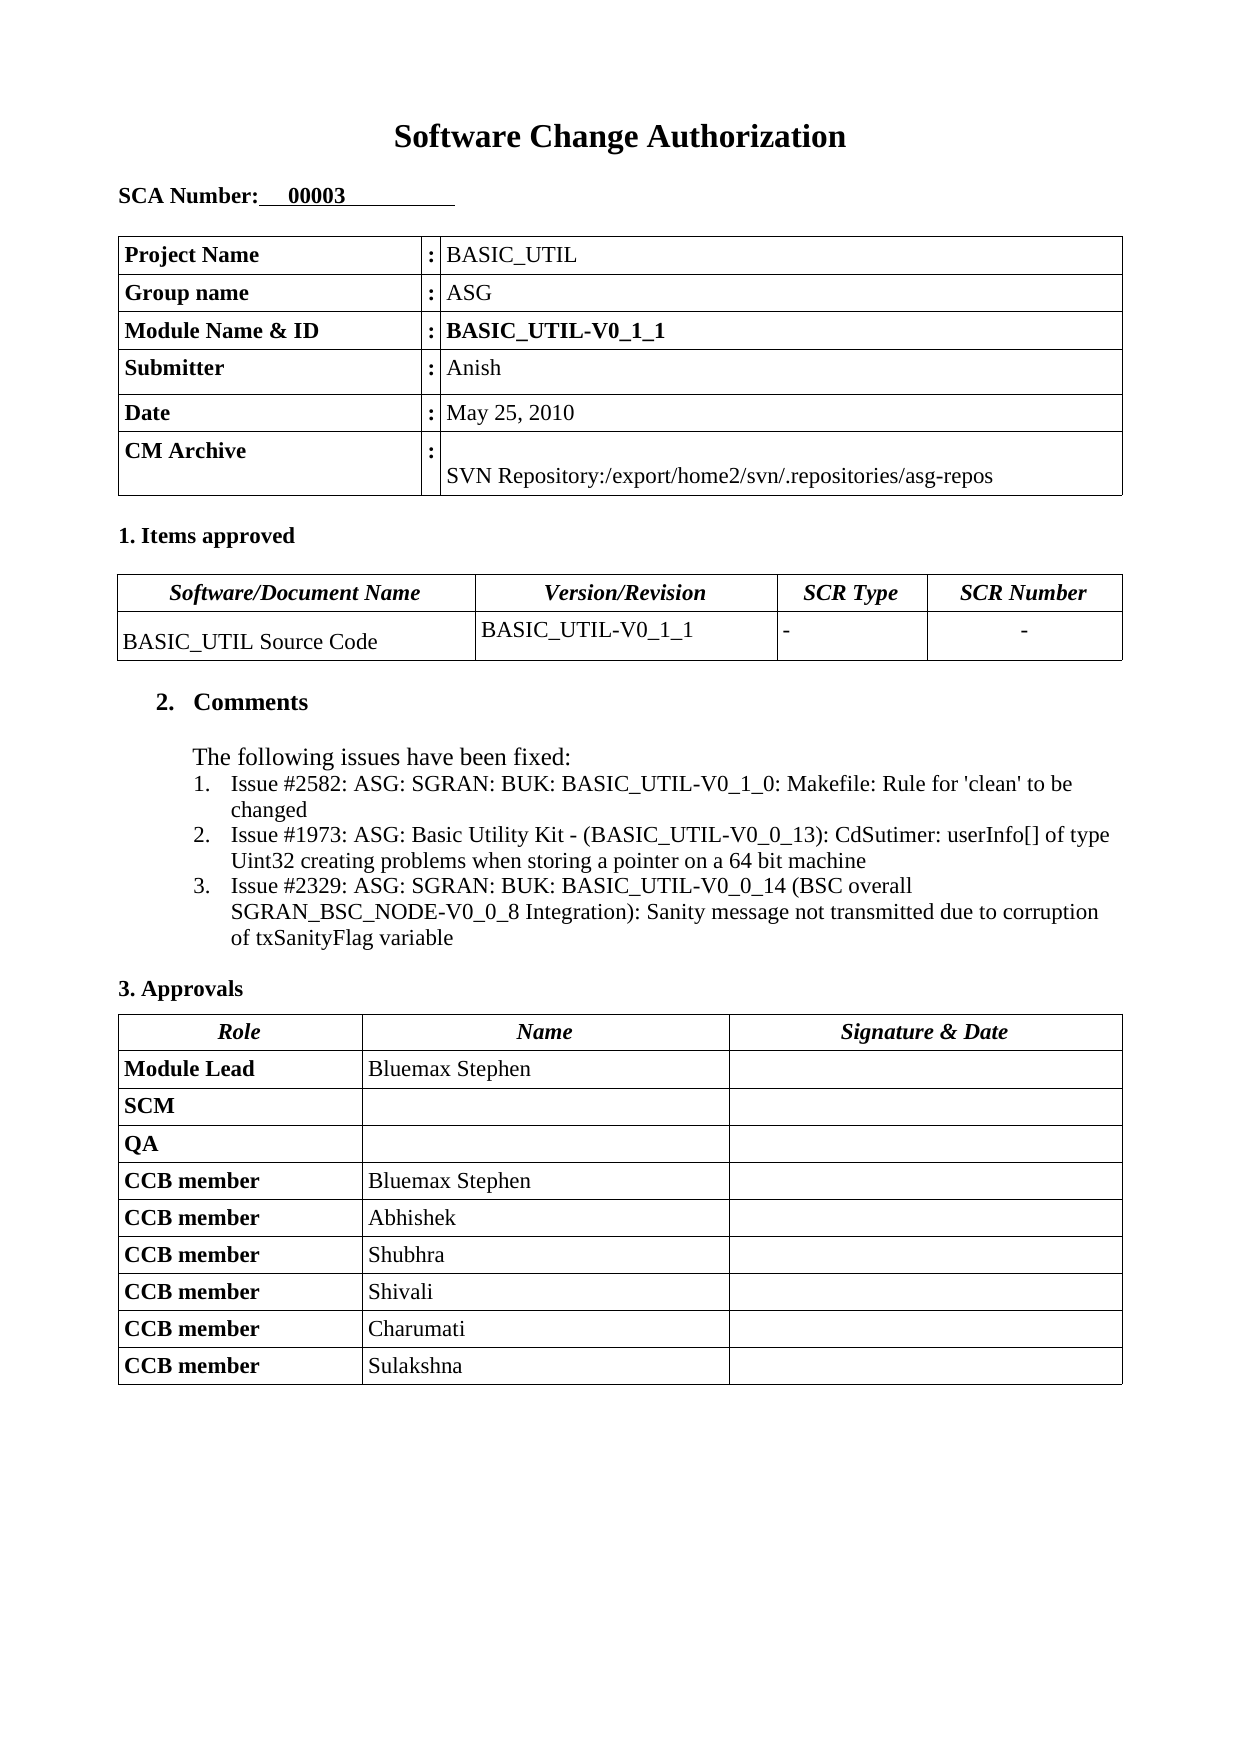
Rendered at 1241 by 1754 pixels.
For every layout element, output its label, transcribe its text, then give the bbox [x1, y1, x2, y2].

table_cell BASIC_UTIL Source Code [118, 612, 475, 660]
table_cell : [422, 350, 440, 394]
table_cell [730, 1163, 1122, 1199]
text SCA Number: 00003 [118, 183, 1122, 208]
table_cell CCB member [119, 1163, 362, 1199]
table_cell : [422, 312, 440, 349]
list Issue #1973: ASG: Basic Utility Kit - (BASIC_UTIL-V0_0_13): CdSutimer: userInfo[] of type Uint32 creating problems when storing a pointer on a 64 bit machine [193, 822, 1122, 873]
list Issue #2329: ASG: SGRAN: BUK: BASIC_UTIL-V0_0_14 (BSC overall SGRAN_BSC_NODE-V0_0_8 Integration): Sanity message not transmitted due to corruption of txSanityFlag variable [193, 873, 1122, 950]
table_header BASIC_UTIL [441, 237, 1122, 274]
table_header Project Name [119, 237, 421, 274]
table_cell BASIC_UTIL-V0_1_1 [476, 612, 777, 660]
table_cell : [422, 395, 440, 431]
table_cell [730, 1200, 1122, 1236]
table_cell : [422, 275, 440, 311]
table_header Role [119, 1015, 362, 1050]
table_header Software/Document Name [118, 575, 475, 611]
table_cell [730, 1274, 1122, 1310]
table_cell [730, 1311, 1122, 1347]
table_cell Shubhra [363, 1237, 729, 1273]
table_cell QA [119, 1126, 362, 1162]
text Software Change Authorization [118, 118, 1122, 155]
list Comments [156, 688, 1122, 716]
table_header SCR Type [778, 575, 927, 611]
table_cell ASG [441, 275, 1122, 311]
table_cell : [422, 432, 440, 495]
table_cell Charumati [363, 1311, 729, 1347]
table_cell [730, 1237, 1122, 1273]
table_cell CCB member [119, 1200, 362, 1236]
table_header Name [363, 1015, 729, 1050]
table_cell Module Name & ID [119, 312, 421, 349]
table_cell May 25, 2010 [441, 395, 1122, 431]
table_cell [730, 1051, 1122, 1088]
table_cell Module Lead [119, 1051, 362, 1088]
table_cell [730, 1348, 1122, 1384]
table_cell Group name [119, 275, 421, 311]
table_cell Bluemax Stephen [363, 1051, 729, 1088]
table_cell CM Archive [119, 432, 421, 495]
table_cell Bluemax Stephen [363, 1163, 729, 1199]
table_header SCR Number [928, 575, 1122, 611]
table_cell [730, 1126, 1122, 1162]
text 1. Items approved [118, 523, 1122, 548]
table_header Version/Revision [476, 575, 777, 611]
table_header Signature & Date [730, 1015, 1122, 1050]
text The following issues have been fixed: [118, 743, 1122, 771]
table_cell - [778, 612, 927, 660]
table_cell Submitter [119, 350, 421, 394]
table_cell [730, 1089, 1122, 1125]
table_cell SVN Repository:/export/home2/svn/.repositories/asg-repos [441, 432, 1122, 495]
table_cell - [928, 612, 1122, 660]
list Issue #2582: ASG: SGRAN: BUK: BASIC_UTIL-V0_1_0: Makefile: Rule for 'clean' to be changed [193, 771, 1122, 822]
text 3. Approvals [118, 975, 1122, 1001]
table_cell Date [119, 395, 421, 431]
table_cell Sulakshna [363, 1348, 729, 1384]
table_cell CCB member [119, 1348, 362, 1384]
table_cell CCB member [119, 1274, 362, 1310]
table_cell Shivali [363, 1274, 729, 1310]
table_cell BASIC_UTIL-V0_1_1 [441, 312, 1122, 349]
table_cell CCB member [119, 1311, 362, 1347]
table_cell SCM [119, 1089, 362, 1125]
table_cell [363, 1126, 729, 1162]
table_cell [363, 1089, 729, 1125]
table_cell Abhishek [363, 1200, 729, 1236]
table_header : [422, 237, 440, 274]
table_cell CCB member [119, 1237, 362, 1273]
table_cell Anish [441, 350, 1122, 394]
